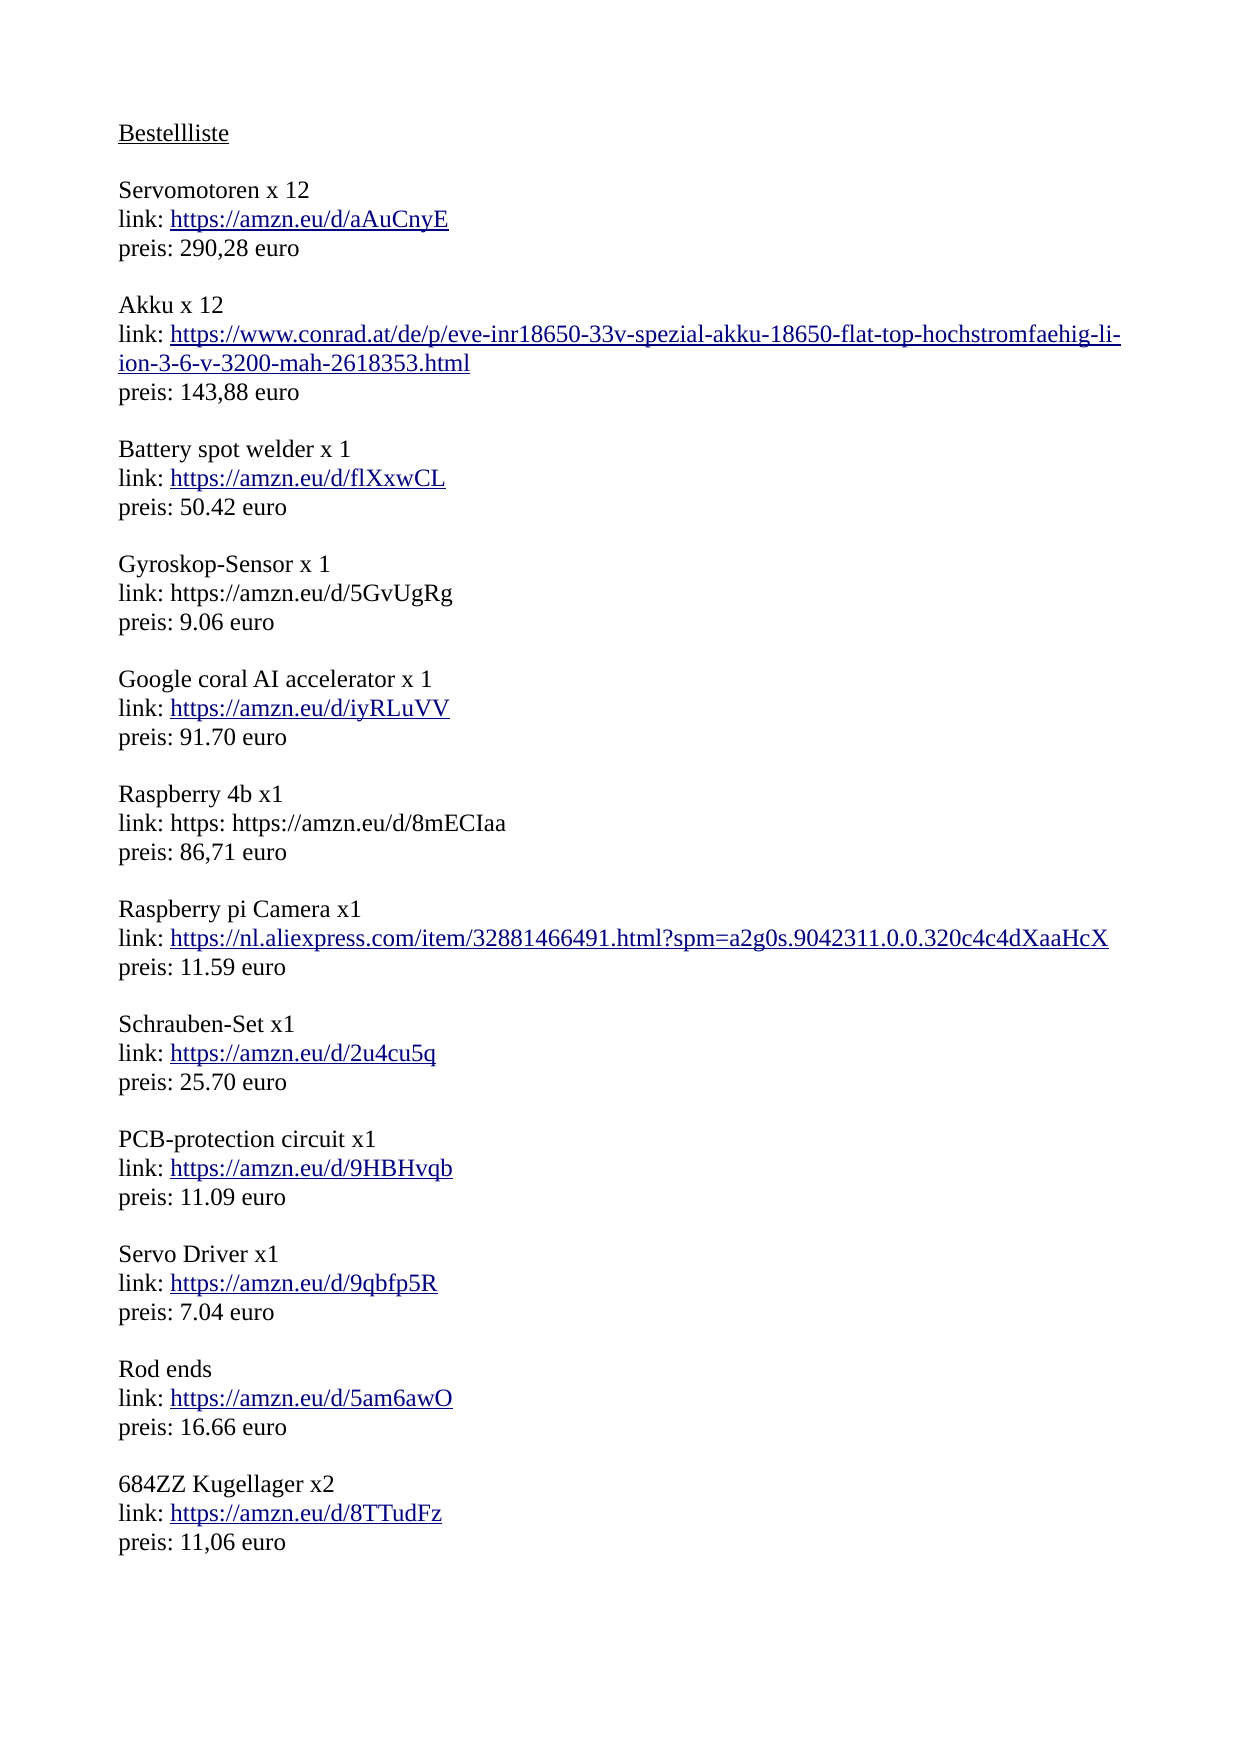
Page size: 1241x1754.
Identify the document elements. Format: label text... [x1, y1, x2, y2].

text link: https://amzn.eu/d/flXxwCL [118, 463, 1122, 492]
text PCB-protection circuit x1 [118, 1124, 1122, 1153]
text Battery spot welder x 1 [118, 434, 1122, 463]
text link: https://amzn.eu/d/9qbfp5R [118, 1268, 1122, 1297]
text Google coral AI accelerator x 1 [118, 664, 1122, 693]
text Raspberry 4b x1 [118, 779, 1122, 808]
text Servo Driver x1 [118, 1239, 1122, 1268]
text link: https://amzn.eu/d/5am6awO [118, 1383, 1122, 1412]
text Bestellliste [118, 118, 1122, 147]
text Akku x 12 [118, 291, 1122, 319]
text preis: 9.06 euro [118, 607, 1122, 636]
text preis: 11.09 euro [118, 1182, 1122, 1211]
text preis: 11,06 euro [118, 1527, 1122, 1556]
text preis: 7.04 euro [118, 1297, 1122, 1326]
text link: https: https://amzn.eu/d/8mECIaa [118, 808, 1122, 837]
text Servomotoren x 12 [118, 176, 1122, 204]
text preis: 143,88 euro [118, 377, 1122, 406]
text link: https://amzn.eu/d/8TTudFz [118, 1498, 1122, 1527]
text preis: 91.70 euro [118, 722, 1122, 751]
text link: https://www.conrad.at/de/p/eve-inr18650-33v-spezial-akku-18650-flat-top-hochstromfaehig-li-ion-3-6-v-3200-mah-2618353.html [118, 319, 1122, 377]
text preis: 16.66 euro [118, 1412, 1122, 1441]
text Raspberry pi Camera x1 [118, 894, 1122, 923]
text preis: 25.70 euro [118, 1067, 1122, 1096]
text Rod ends [118, 1354, 1122, 1383]
text link: https://amzn.eu/d/iyRLuVV [118, 693, 1122, 722]
text link: https://amzn.eu/d/9HBHvqb [118, 1153, 1122, 1182]
text Schrauben-Set x1 [118, 1009, 1122, 1038]
text preis: 290,28 euro [118, 233, 1122, 262]
text Gyroskop-Sensor x 1 [118, 549, 1122, 578]
text link: https://amzn.eu/d/2u4cu5q [118, 1038, 1122, 1067]
text preis: 11.59 euro [118, 952, 1122, 981]
text 684ZZ Kugellager x2 [118, 1469, 1122, 1498]
text preis: 50.42 euro [118, 492, 1122, 521]
text link: https://amzn.eu/d/aAuCnyE [118, 204, 1122, 233]
text preis: 86,71 euro [118, 837, 1122, 866]
text link: https://nl.aliexpress.com/item/32881466491.html?spm=a2g0s.9042311.0.0.320c4c4dXaaHcX [118, 923, 1122, 952]
text link: https://amzn.eu/d/5GvUgRg [118, 578, 1122, 607]
